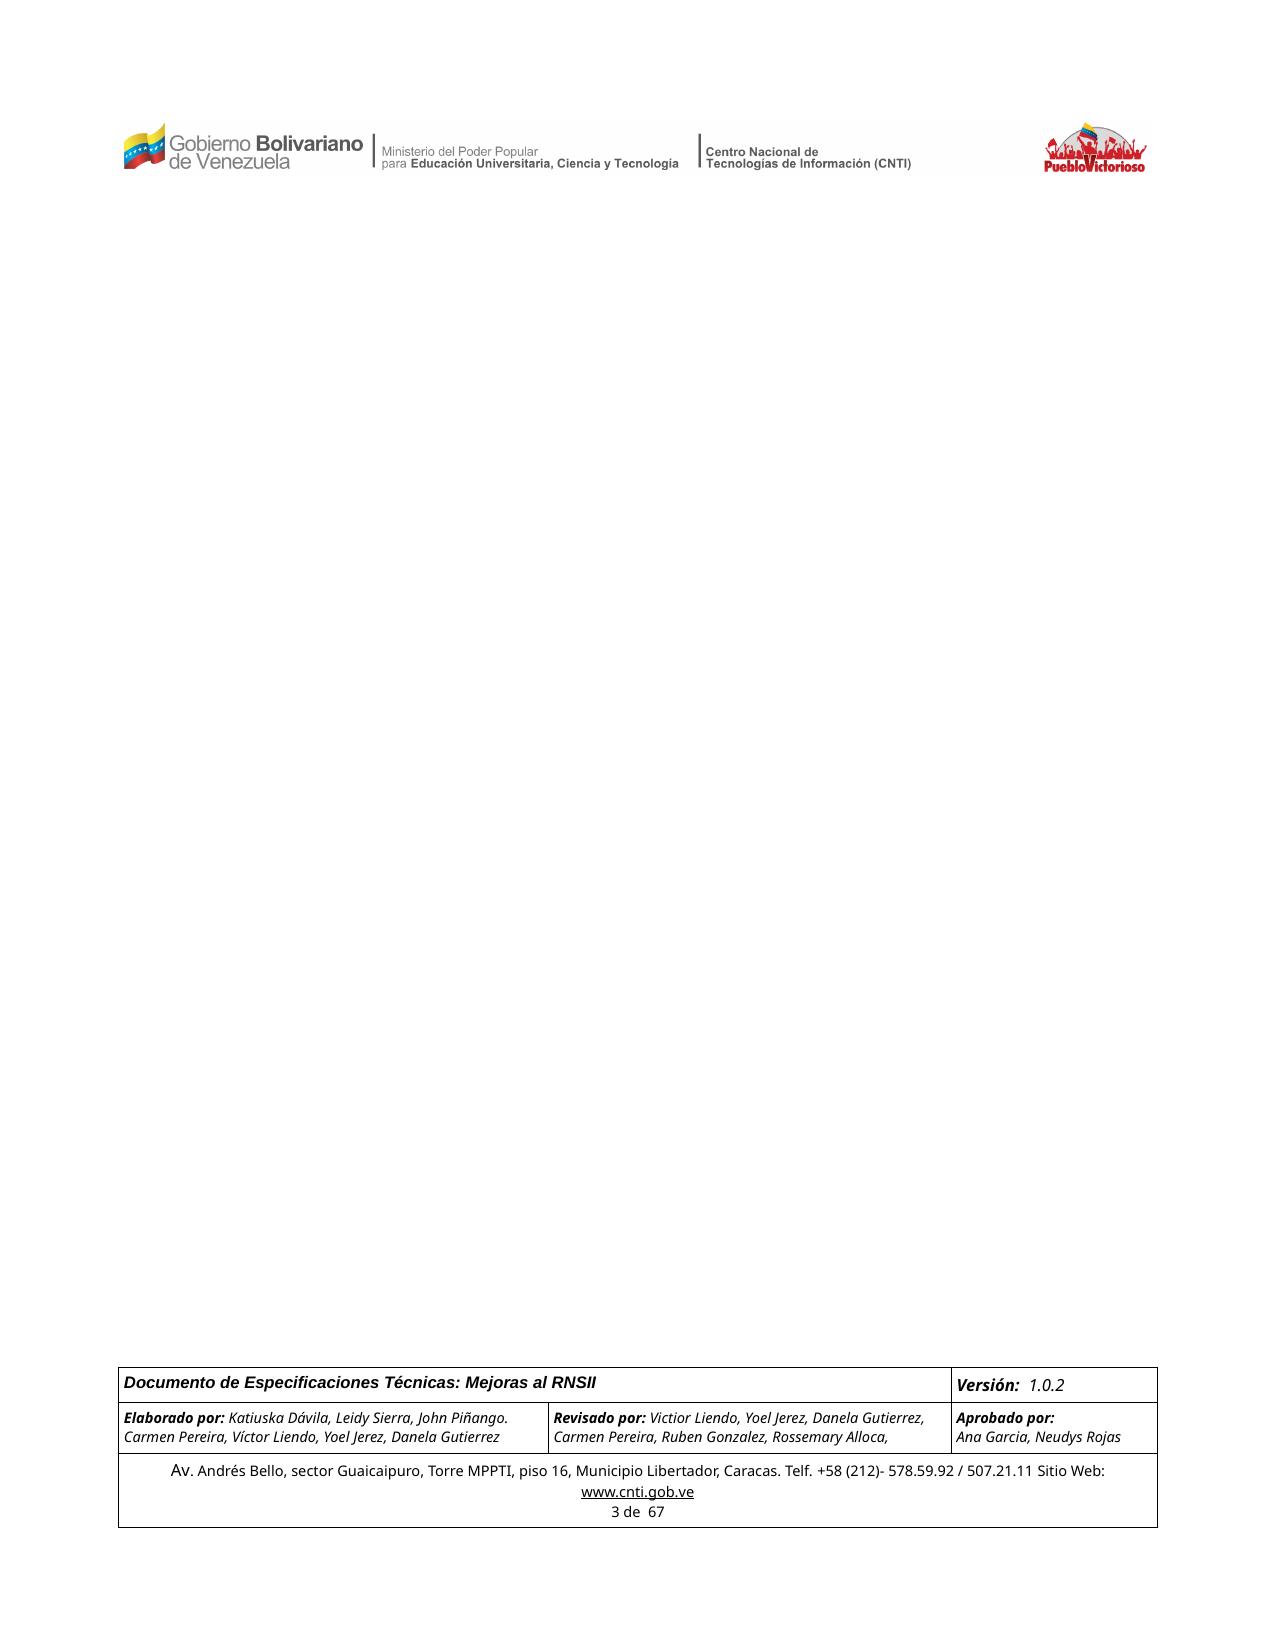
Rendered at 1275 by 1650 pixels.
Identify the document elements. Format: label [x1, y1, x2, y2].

picture [118, 118, 1157, 176]
